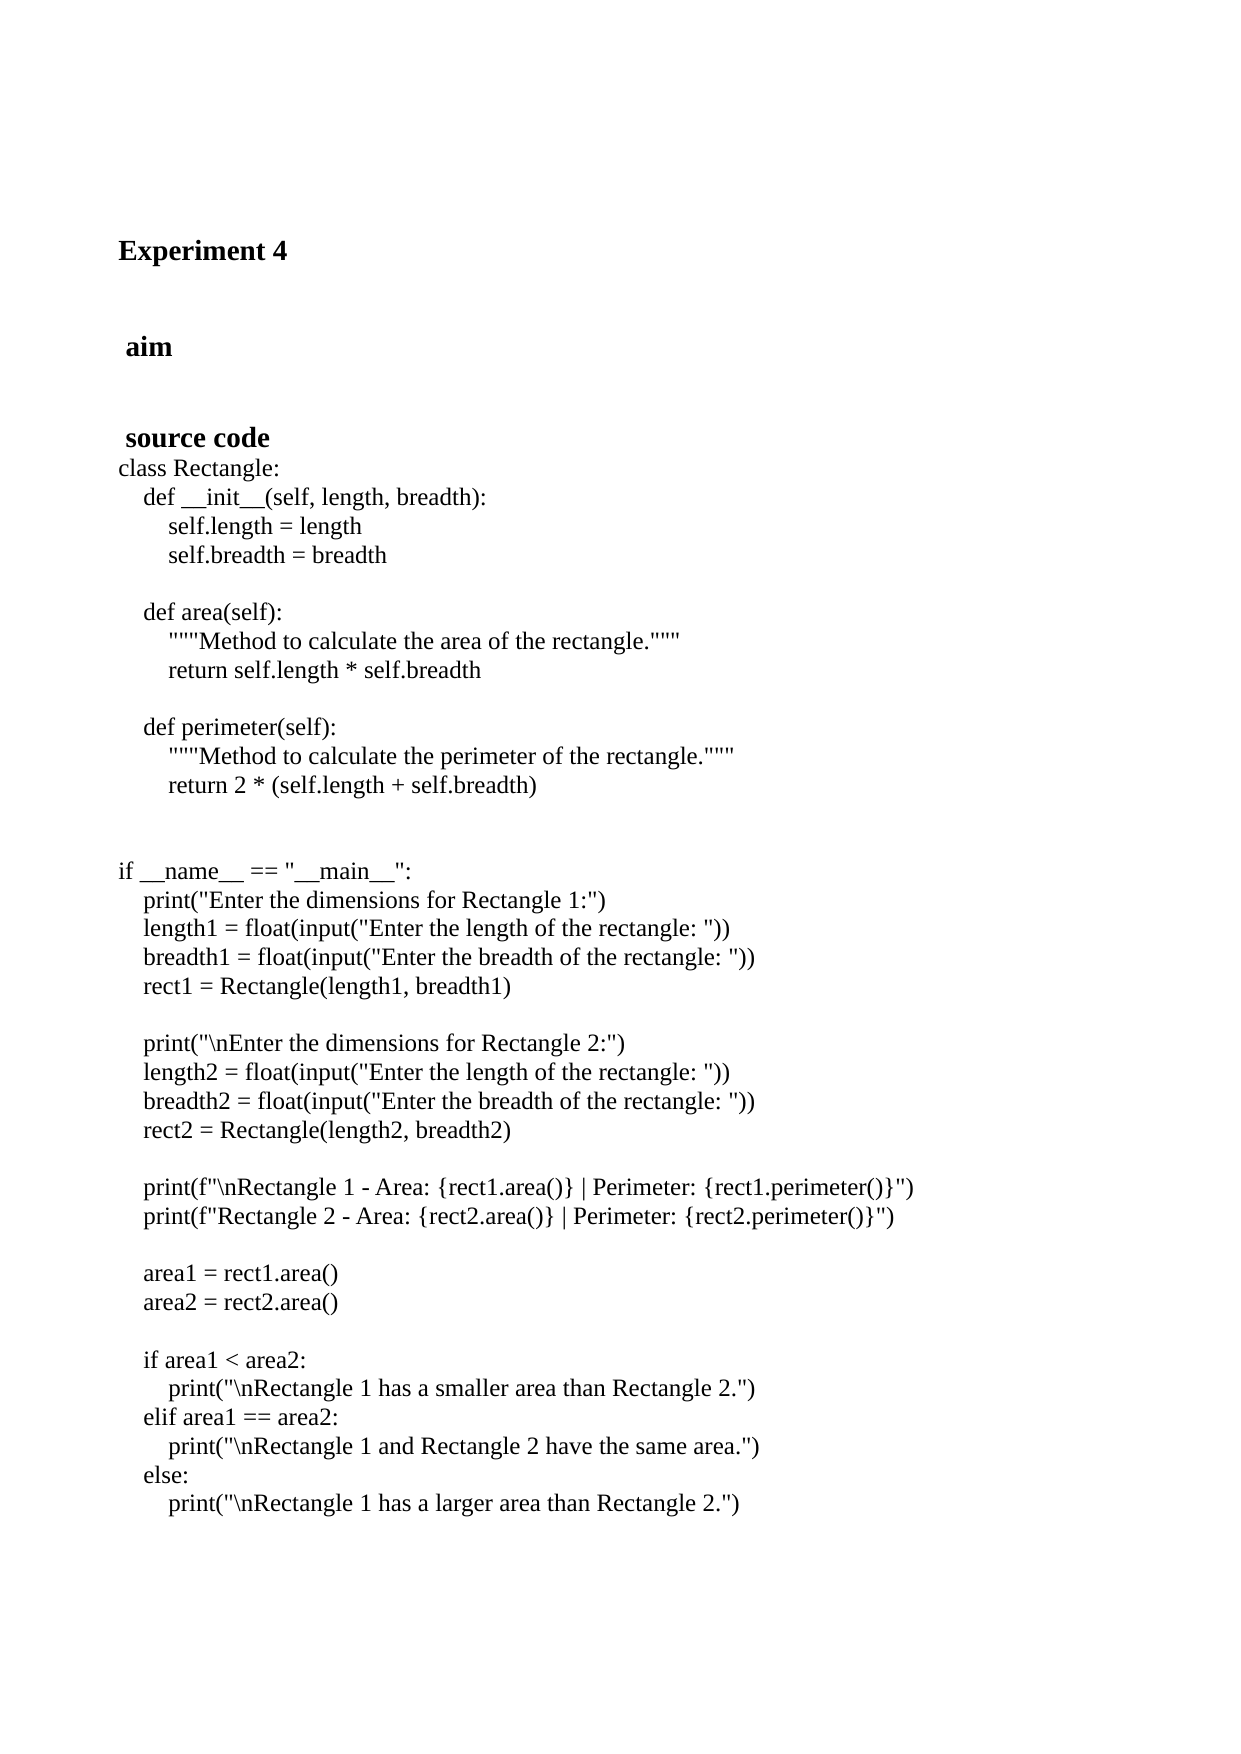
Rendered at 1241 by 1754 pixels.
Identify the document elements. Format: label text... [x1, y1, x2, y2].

text self.length = length [118, 511, 1122, 540]
text elif area1 == area2: [118, 1402, 1122, 1431]
text def area(self): [118, 597, 1122, 626]
text print(f"\nRectangle 1 - Area: {rect1.area()} | Perimeter: {rect1.perimeter()}") [118, 1172, 1122, 1201]
text area2 = rect2.area() [118, 1287, 1122, 1316]
text rect1 = Rectangle(length1, breadth1) [118, 971, 1122, 1000]
text def perimeter(self): [118, 712, 1122, 741]
text self.breadth = breadth [118, 540, 1122, 568]
text Experiment 4 [118, 233, 1122, 267]
text """Method to calculate the perimeter of the rectangle.""" [118, 741, 1122, 770]
text print("\nRectangle 1 has a larger area than Rectangle 2.") [118, 1488, 1122, 1517]
text print("\nEnter the dimensions for Rectangle 2:") [118, 1028, 1122, 1057]
text length2 = float(input("Enter the length of the rectangle: ")) [118, 1057, 1122, 1086]
text if __name__ == "__main__": [118, 856, 1122, 885]
text area1 = rect1.area() [118, 1258, 1122, 1287]
text print("\nRectangle 1 and Rectangle 2 have the same area.") [118, 1431, 1122, 1460]
text if area1 < area2: [118, 1345, 1122, 1373]
text class Rectangle: [118, 453, 1122, 482]
text else: [118, 1460, 1122, 1488]
text length1 = float(input("Enter the length of the rectangle: ")) [118, 913, 1122, 942]
text breadth2 = float(input("Enter the breadth of the rectangle: ")) [118, 1086, 1122, 1115]
text def __init__(self, length, breadth): [118, 482, 1122, 511]
text return 2 * (self.length + self.breadth) [118, 770, 1122, 798]
text """Method to calculate the area of the rectangle.""" [118, 626, 1122, 655]
text print("Enter the dimensions for Rectangle 1:") [118, 885, 1122, 913]
text source code [118, 420, 1122, 453]
text rect2 = Rectangle(length2, breadth2) [118, 1115, 1122, 1143]
text print("\nRectangle 1 has a smaller area than Rectangle 2.") [118, 1373, 1122, 1402]
text return self.length * self.breadth [118, 655, 1122, 683]
text breadth1 = float(input("Enter the breadth of the rectangle: ")) [118, 942, 1122, 971]
text print(f"Rectangle 2 - Area: {rect2.area()} | Perimeter: {rect2.perimeter()}") [118, 1201, 1122, 1230]
text aim [118, 329, 1122, 362]
